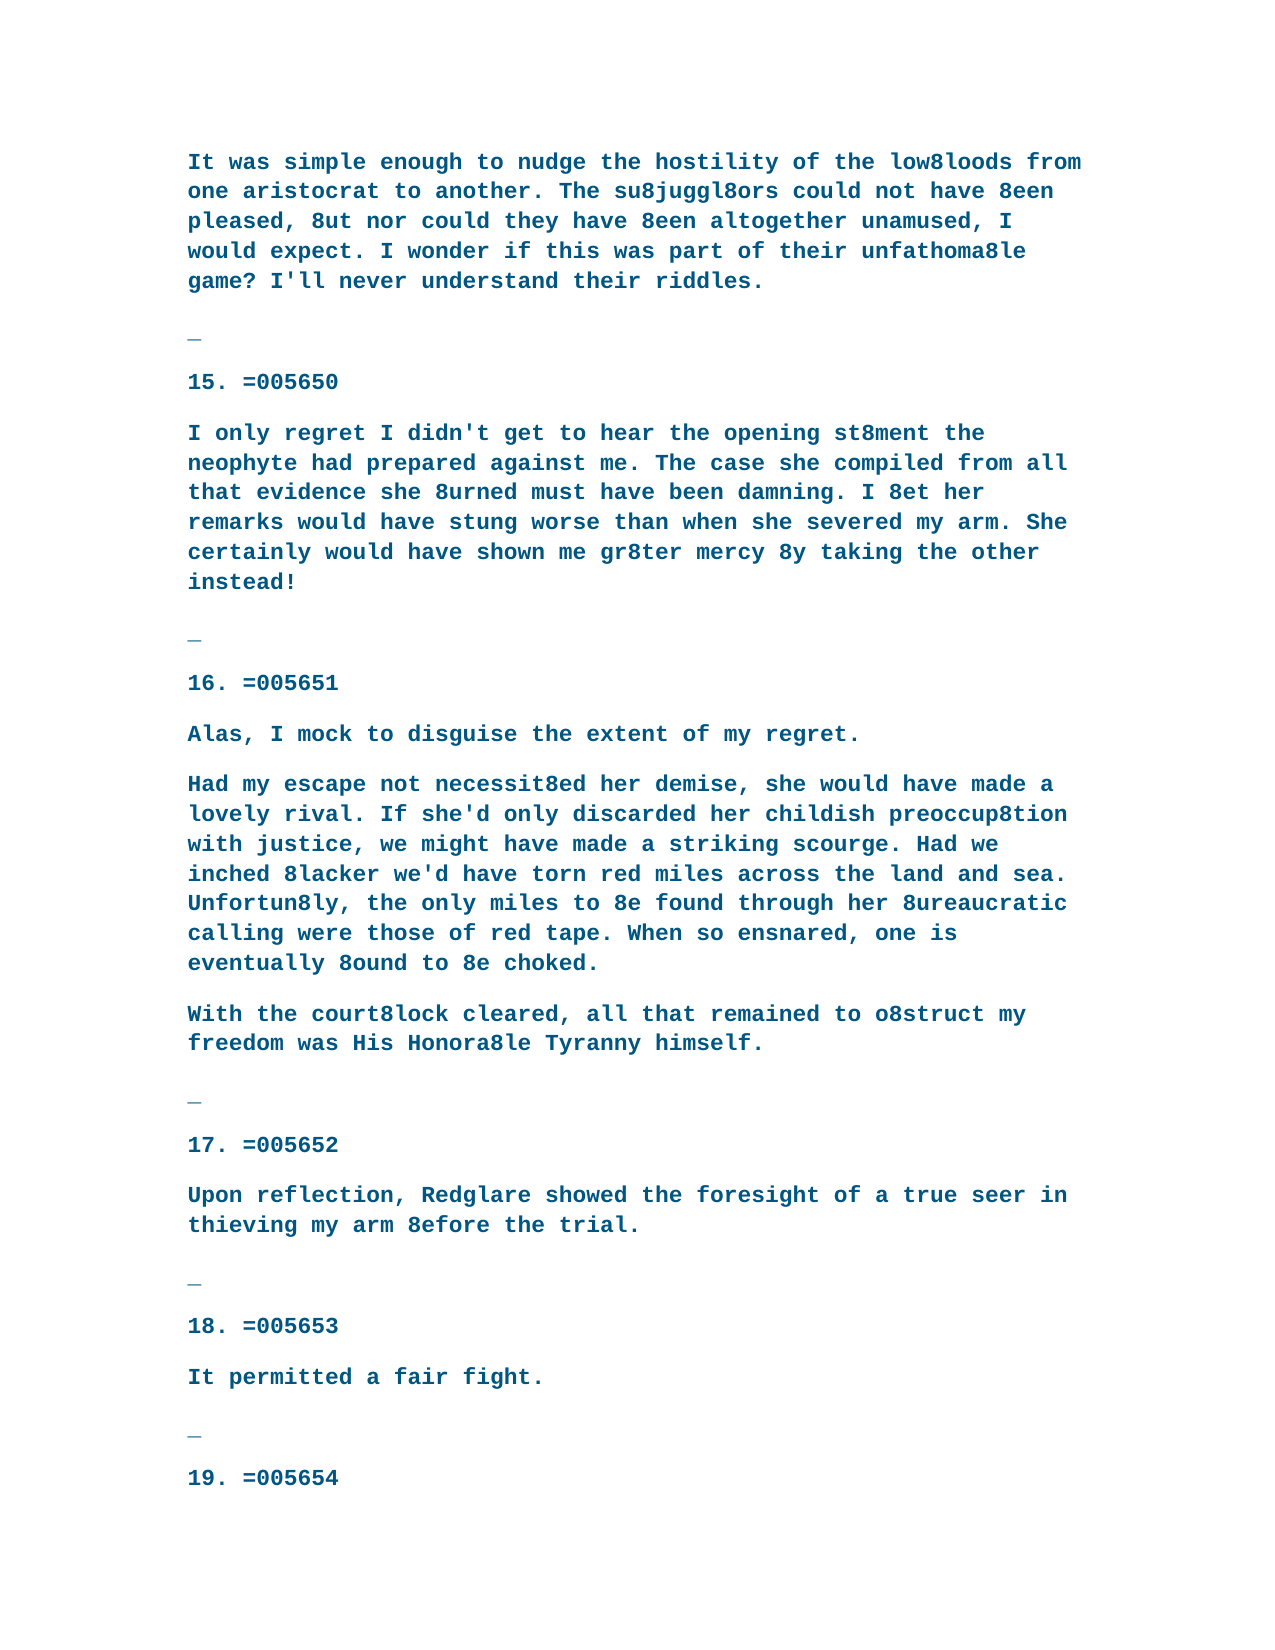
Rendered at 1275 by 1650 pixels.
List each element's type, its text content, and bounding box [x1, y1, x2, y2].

text I only regret I didn't get to hear the opening st8ment the neophyte had prepared against me. The case she compiled from all that evidence she 8urned must have been damning. I 8et her remarks would have stung worse than when she severed my arm. She certainly would have shown me gr8ter mercy 8y taking the other instead! [187, 421, 1087, 596]
text It permitted a fair fight. [187, 1365, 1087, 1391]
text 18. =005653 [187, 1314, 1087, 1341]
text 19. =005654 [187, 1466, 1087, 1492]
text _ [187, 320, 1087, 346]
text 16. =005651 [187, 671, 1087, 697]
text Upon reflection, Redglare showed the foresight of a true seer in thieving my arm 8efore the trial. [187, 1183, 1087, 1239]
text Alas, I mock to disguise the extent of my regret. [187, 722, 1087, 748]
text It was simple enough to nudge the hostility of the low8loods from one aristocrat to another. The su8juggl8ors could not have 8een pleased, 8ut nor could they have 8een altogether unamused, I would expect. I wonder if this was part of their unfathoma8le game? I'll never understand their riddles. [187, 150, 1087, 295]
text 17. =005652 [187, 1133, 1087, 1159]
text _ [187, 1264, 1087, 1290]
text 15. =005650 [187, 370, 1087, 396]
text Had my escape not necessit8ed her demise, she would have made a lovely rival. If she'd only discarded her childish preoccup8tion with justice, we might have made a striking scourge. Had we inched 8lacker we'd have torn red miles across the land and sea. Unfortun8ly, the only miles to 8e found through her 8ureaucratic calling were those of red tape. When so ensnared, one is eventually 8ound to 8e choked. [187, 772, 1087, 977]
text _ [187, 621, 1087, 647]
text _ [187, 1082, 1087, 1108]
text _ [187, 1416, 1087, 1442]
text With the court8lock cleared, all that remained to o8struct my freedom was His Honora8le Tyranny himself. [187, 1002, 1087, 1058]
